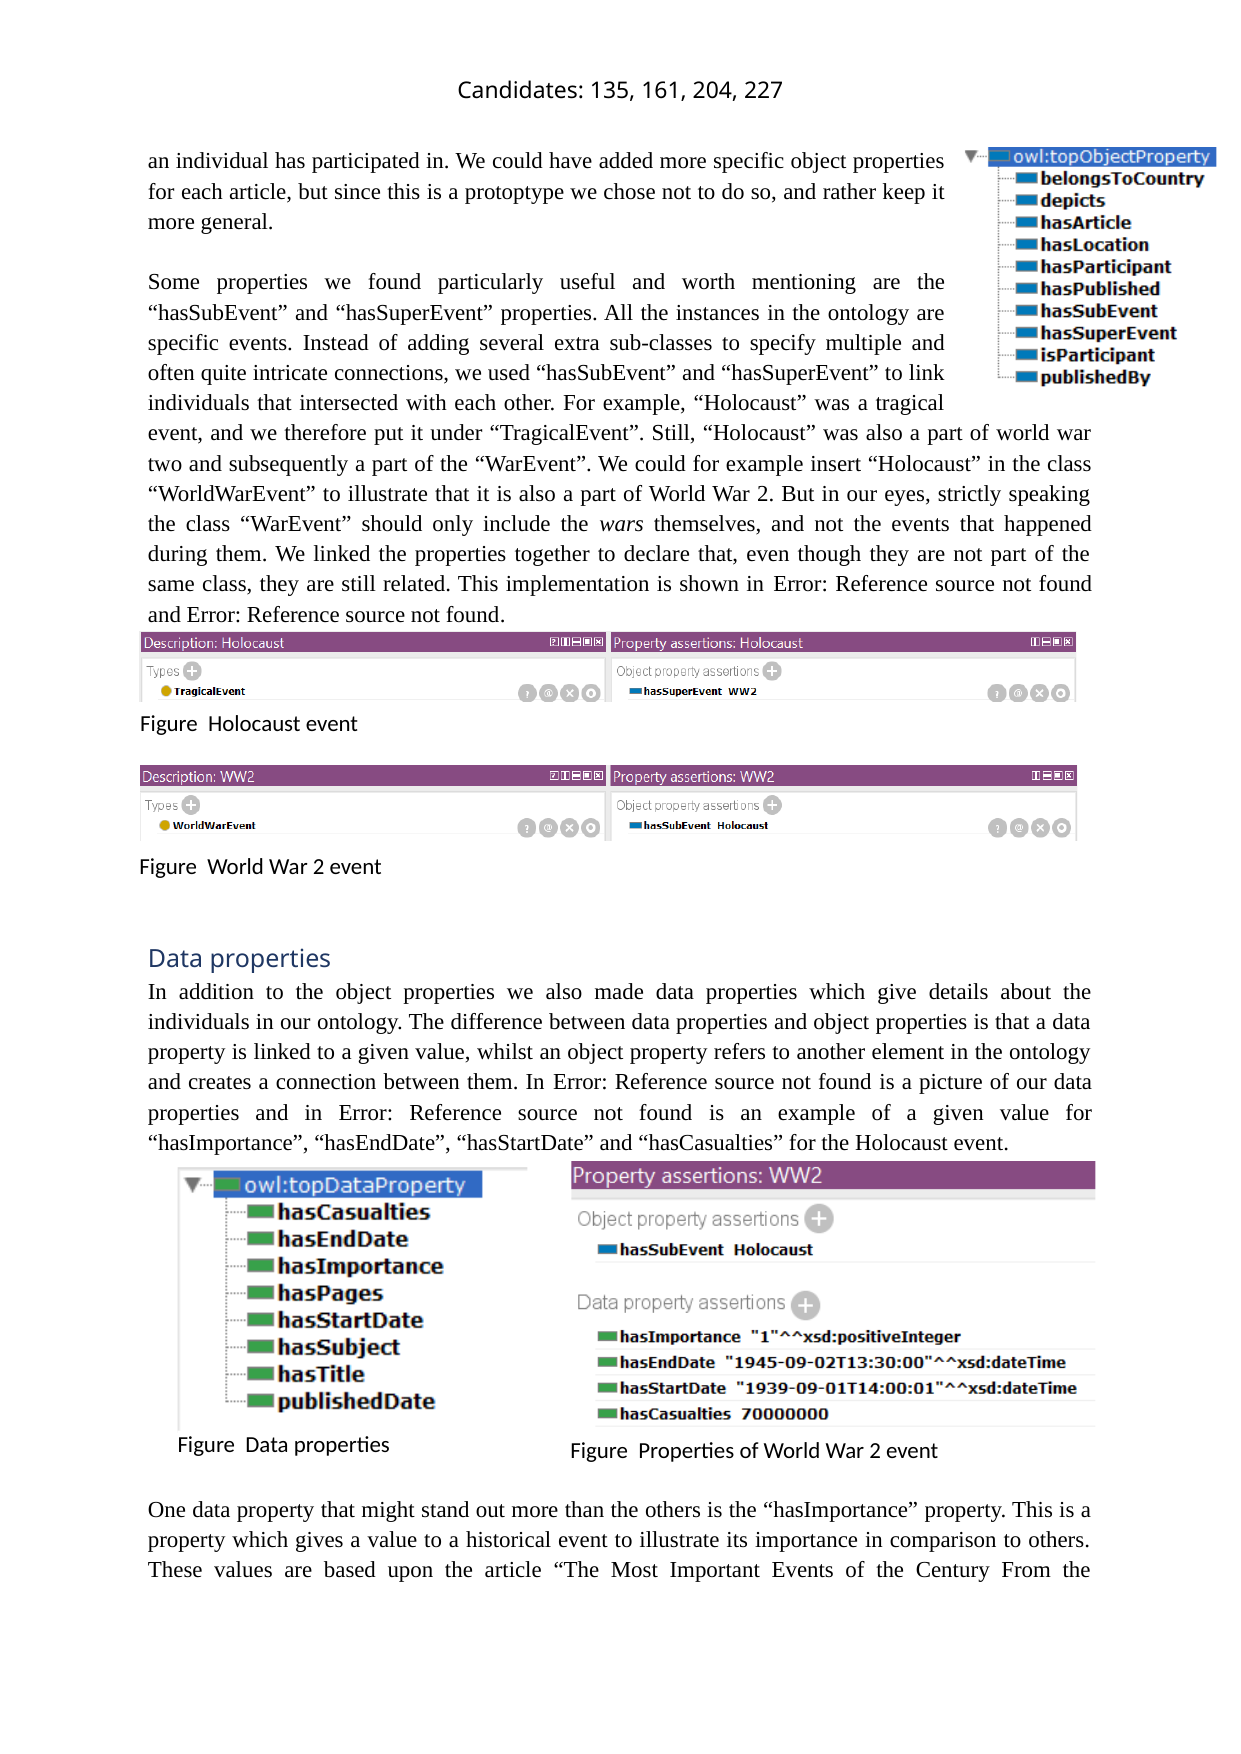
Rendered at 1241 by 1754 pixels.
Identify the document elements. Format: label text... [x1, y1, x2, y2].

text In addition to the object properties we also made data properties which give details about the individuals in our ontology. The difference between data properties and object properties is that a data property is linked to a given value, whilst an object property refers to another element in the ontology and creates a connection between them. In Figure 5 is a picture of our data properties and in Figure 6 is an example of a given value for “hasImportance”, “hasEndDate”, “hasStartDate” and “hasCasualties” for the Holocaust event. [148, 978, 1093, 1155]
picture [964, 147, 1217, 397]
picture [571, 1161, 1096, 1432]
picture [177, 1167, 528, 1430]
picture [140, 765, 1081, 841]
subtitle Data properties [148, 941, 1093, 975]
text One data property that might stand out more than the others is the “hasImportance” property. This is a property which gives a value to a historical event to illustrate its importance in comparison to others. These values are based upon the article “The Most Important Events of the Century From the Viewpoint of the People”. Though these cannot be stated as facts or empirical truths, they do give a good pinpoint on importance of different events. As well as it gives the ontology more preciseness. We also created an annotation property “description” to give short descriptions about individuals in the ontology. [148, 1189, 1093, 1583]
text Some properties we found particularly useful and worth mentioning are the “hasSubEvent” and “hasSuperEvent” properties. All the instances in the ontology are specific events. Instead of adding several extra sub-classes to specify multiple and often quite intricate connections, we used “hasSubEvent” and “hasSuperEvent” to link individuals that intersected with each other. For example, “Holocaust” was a tragical event, and we therefore put it under “TragicalEvent”. Still, “Holocaust” was also a part of world war two and subsequently a part of the “WarEvent”. We could for example insert “Holocaust” in the class “WorldWarEvent” to illustrate that it is also a part of World War 2. But in our eyes, strictly speaking the class “WarEvent” should only include the wars themselves, and not the events that happened during them. We linked the properties together to declare that, even though they are not part of the same class, they are still related. This implementation is shown in Figure 3 and Figure 4. [148, 238, 1093, 627]
picture [139, 631, 1080, 702]
text We created these object-properties shown above as means to give further depth to our own ontology, as well as giving more refined query results. This is shown in Figure 2. Our object-properties were also set to be quite general being able to connect many of the given subclasses and instances in the ontology. The object-property “hasParticipant” could for example be used in many different settings, as one can see in the ontology. We also added the inverse property to most our object properties. For instance, “hasParticipant” has the inverse property “isParticipant”. This way we could query the other way around and retrieve results about what event an individual has participated in. We could have added more specific object properties for each article, but since this is a protoptype we chose not to do so, and rather keep it more general. [148, 148, 964, 234]
